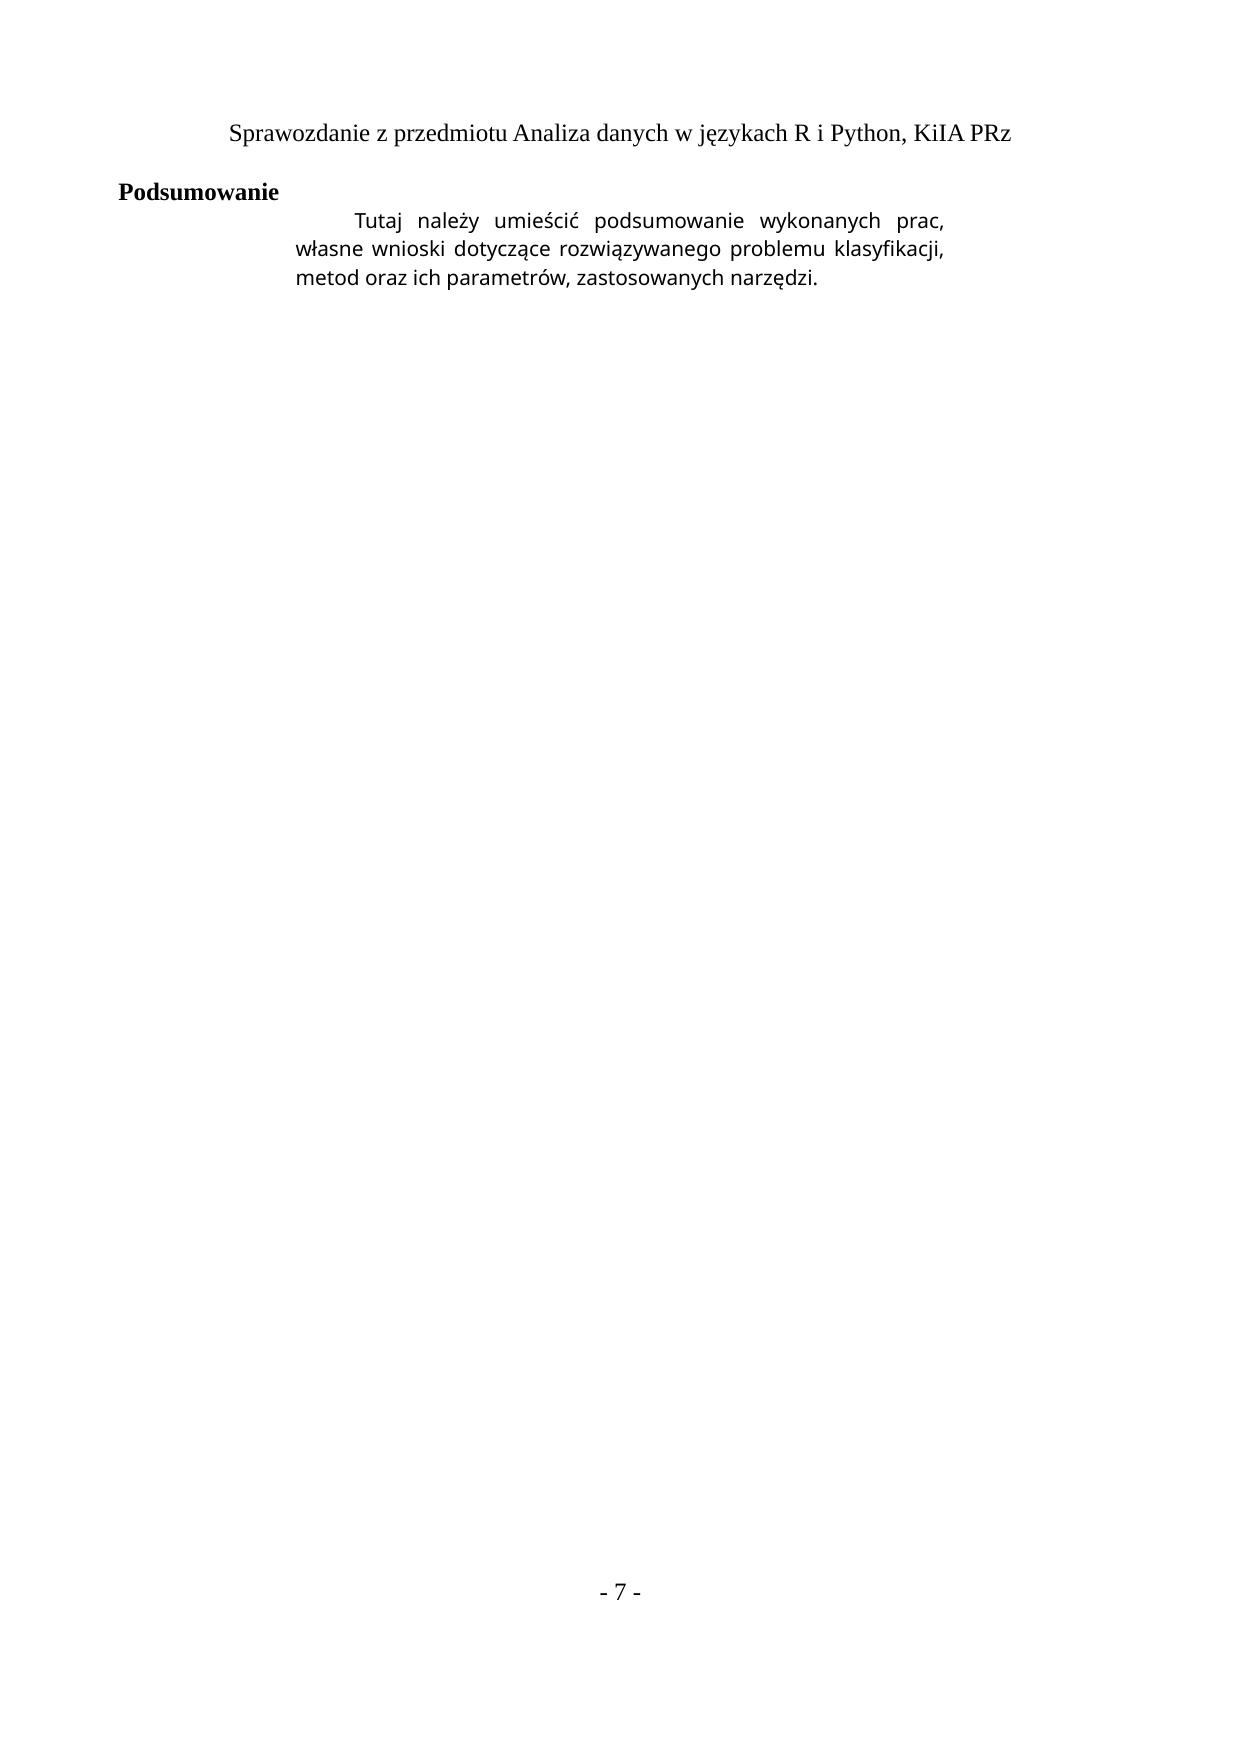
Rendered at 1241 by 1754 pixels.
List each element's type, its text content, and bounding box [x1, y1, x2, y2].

subtitle Podsumowanie [118, 177, 1122, 206]
text Tutaj należy umieścić podsumowanie wykonanych prac, własne wnioski dotyczące rozwiązywanego problemu klasyfikacji, metod oraz ich parametrów, zastosowanych narzędzi. [295, 206, 945, 291]
